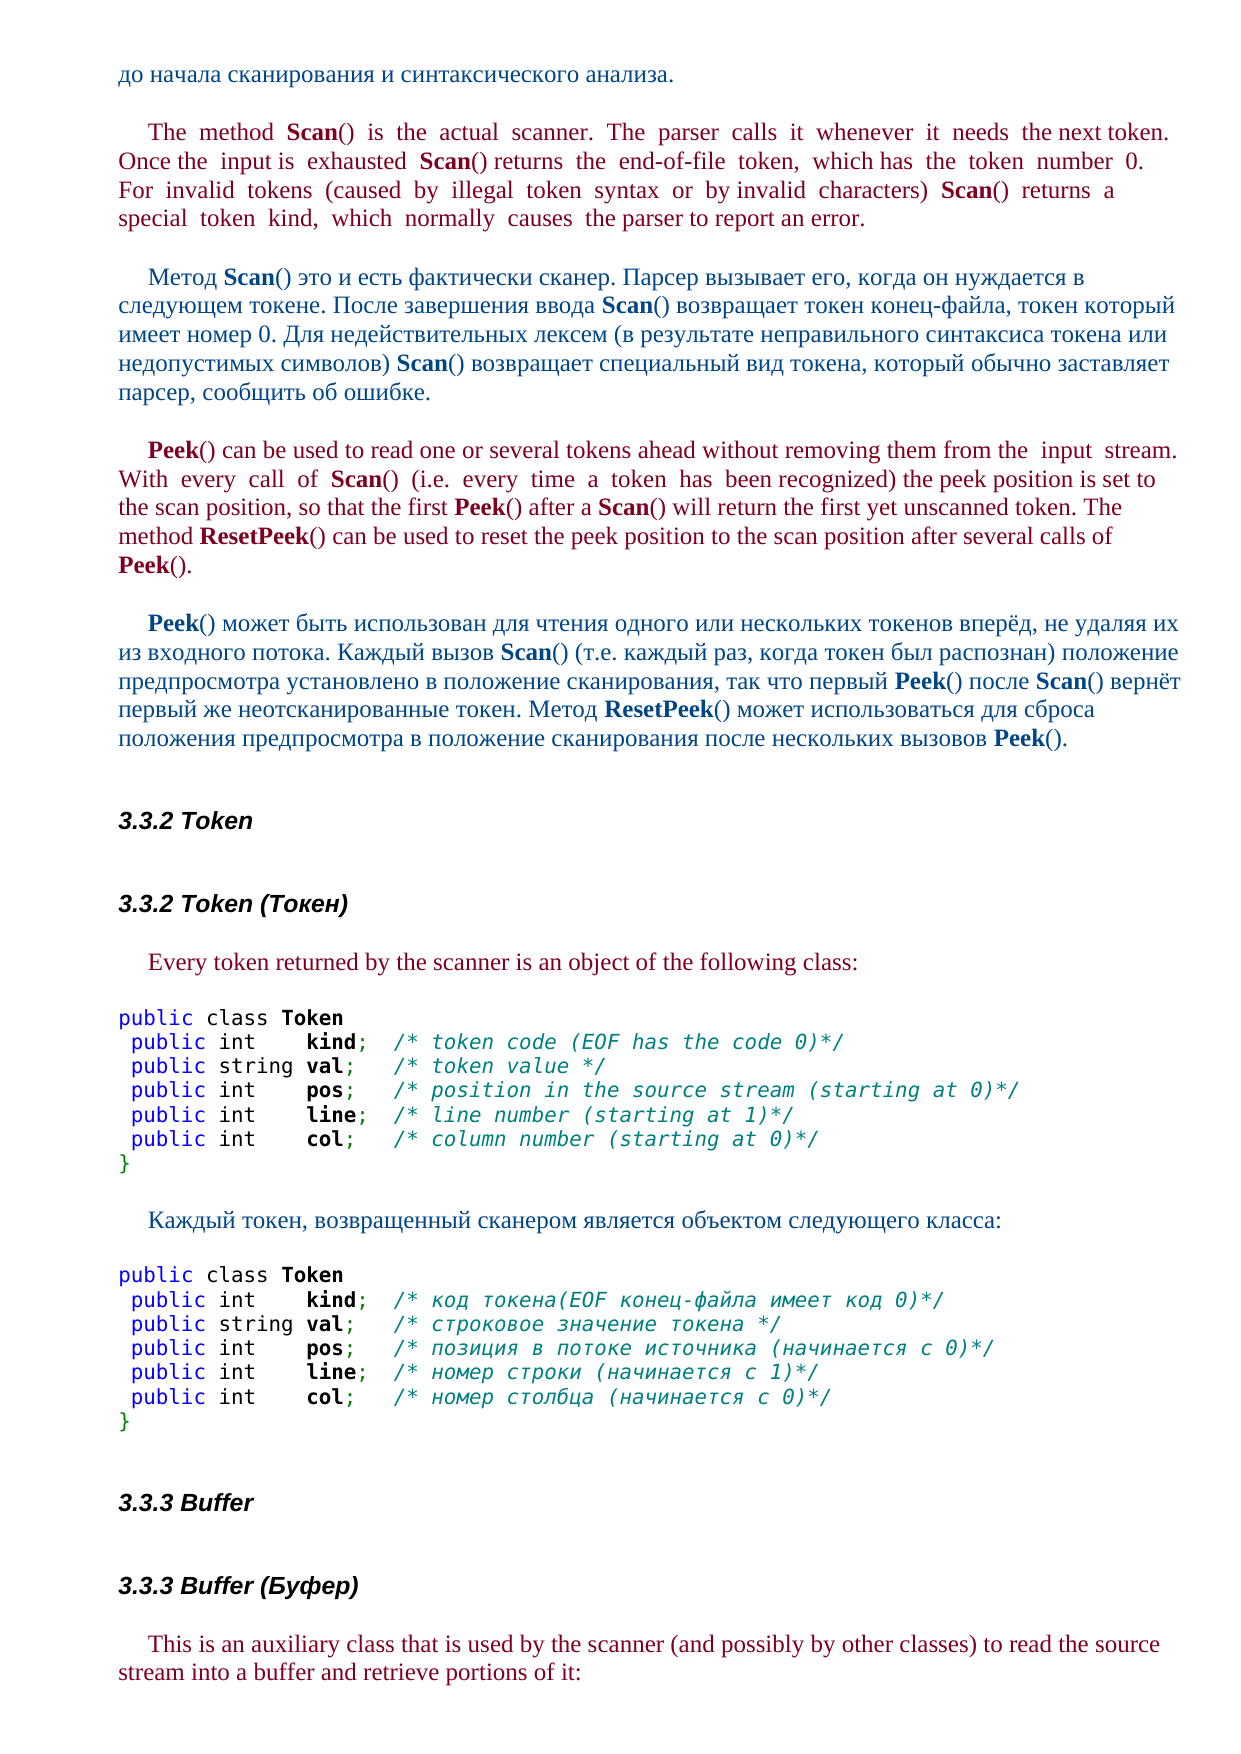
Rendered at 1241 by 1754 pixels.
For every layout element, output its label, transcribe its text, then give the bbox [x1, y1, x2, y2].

subtitle 3.3.2 Token (Токен) [118, 889, 1181, 918]
text This is an auxiliary class that is used by the scanner (and possibly by other classes) to read the source stream into a buffer and retrieve portions of it: [118, 1629, 1181, 1686]
subtitle 3.3.3 Buffer (Буфер) [118, 1571, 1181, 1599]
text public class Token public int kind; /* token code (EOF has the code 0)*/ public string val; /* token value */ public int pos; /* position in the source stream (starting at 0)*/ public int line; /* line number (starting at 1)*/ public int col; /* column number (starting at 0)*/ } [118, 1006, 1181, 1176]
text Метод Scan() это и есть фактически сканер. Парсер вызывает его, когда он нуждается в следующем токене. После завершения ввода Scan() возвращает токен конец-файла, токен который имеет номер 0. Для недействительных лексем (в результате неправильного синтаксиса токена или недопустимых символов) Scan() возвращает специальный вид токена, который обычно заставляет парсер, сообщить об ошибке. [118, 262, 1181, 406]
subtitle 3.3.3 Buffer [118, 1488, 1181, 1516]
text The method Scan() is the actual scanner. The parser calls it whenever it needs the next token. Once the input is exhausted Scan() returns the end-of-file token, which has the token number 0. For invalid tokens (caused by illegal token syntax or by invalid characters) Scan() returns a special token kind, which normally causes the parser to report an error. [118, 117, 1181, 232]
text до начала сканирования и синтаксического анализа. [118, 59, 1181, 88]
text Каждый токен, возвращенный сканером является объектом следующего класса: [118, 1205, 1181, 1234]
subtitle 3.3.2 Token [118, 806, 1181, 835]
text Peek() может быть использован для чтения одного или нескольких токенов вперёд, не удаляя их из входного потока. Каждый вызов Scan() (т.е. каждый раз, когда токен был распознан) положение предпросмотра установлено в положение сканирования, так что первый Peek() после Scan() вернёт первый же неотсканированные токен. Метод ResetPeek() может использоваться для сброса положения предпросмотра в положение сканирования после нескольких вызовов Peek(). [118, 608, 1181, 752]
text Peek() can be used to read one or several tokens ahead without removing them from the input stream. With every call of Scan() (i.e. every time a token has been recognized) the peek position is set to the scan position, so that the first Peek() after a Scan() will return the first yet unscanned token. The method ResetPeek() can be used to reset the peek position to the scan position after several calls of Peek(). [118, 435, 1181, 579]
text Every token returned by the scanner is an object of the following class: [118, 947, 1181, 976]
text public class Token public int kind; /* код токена(EOF конец-файла имеет код 0)*/ public string val; /* строковое значение токена */ public int pos; /* позиция в потоке источника (начинается с 0)*/ public int line; /* номер строки (начинается с 1)*/ public int col; /* номер столбца (начинается с 0)*/ } [118, 1263, 1181, 1433]
